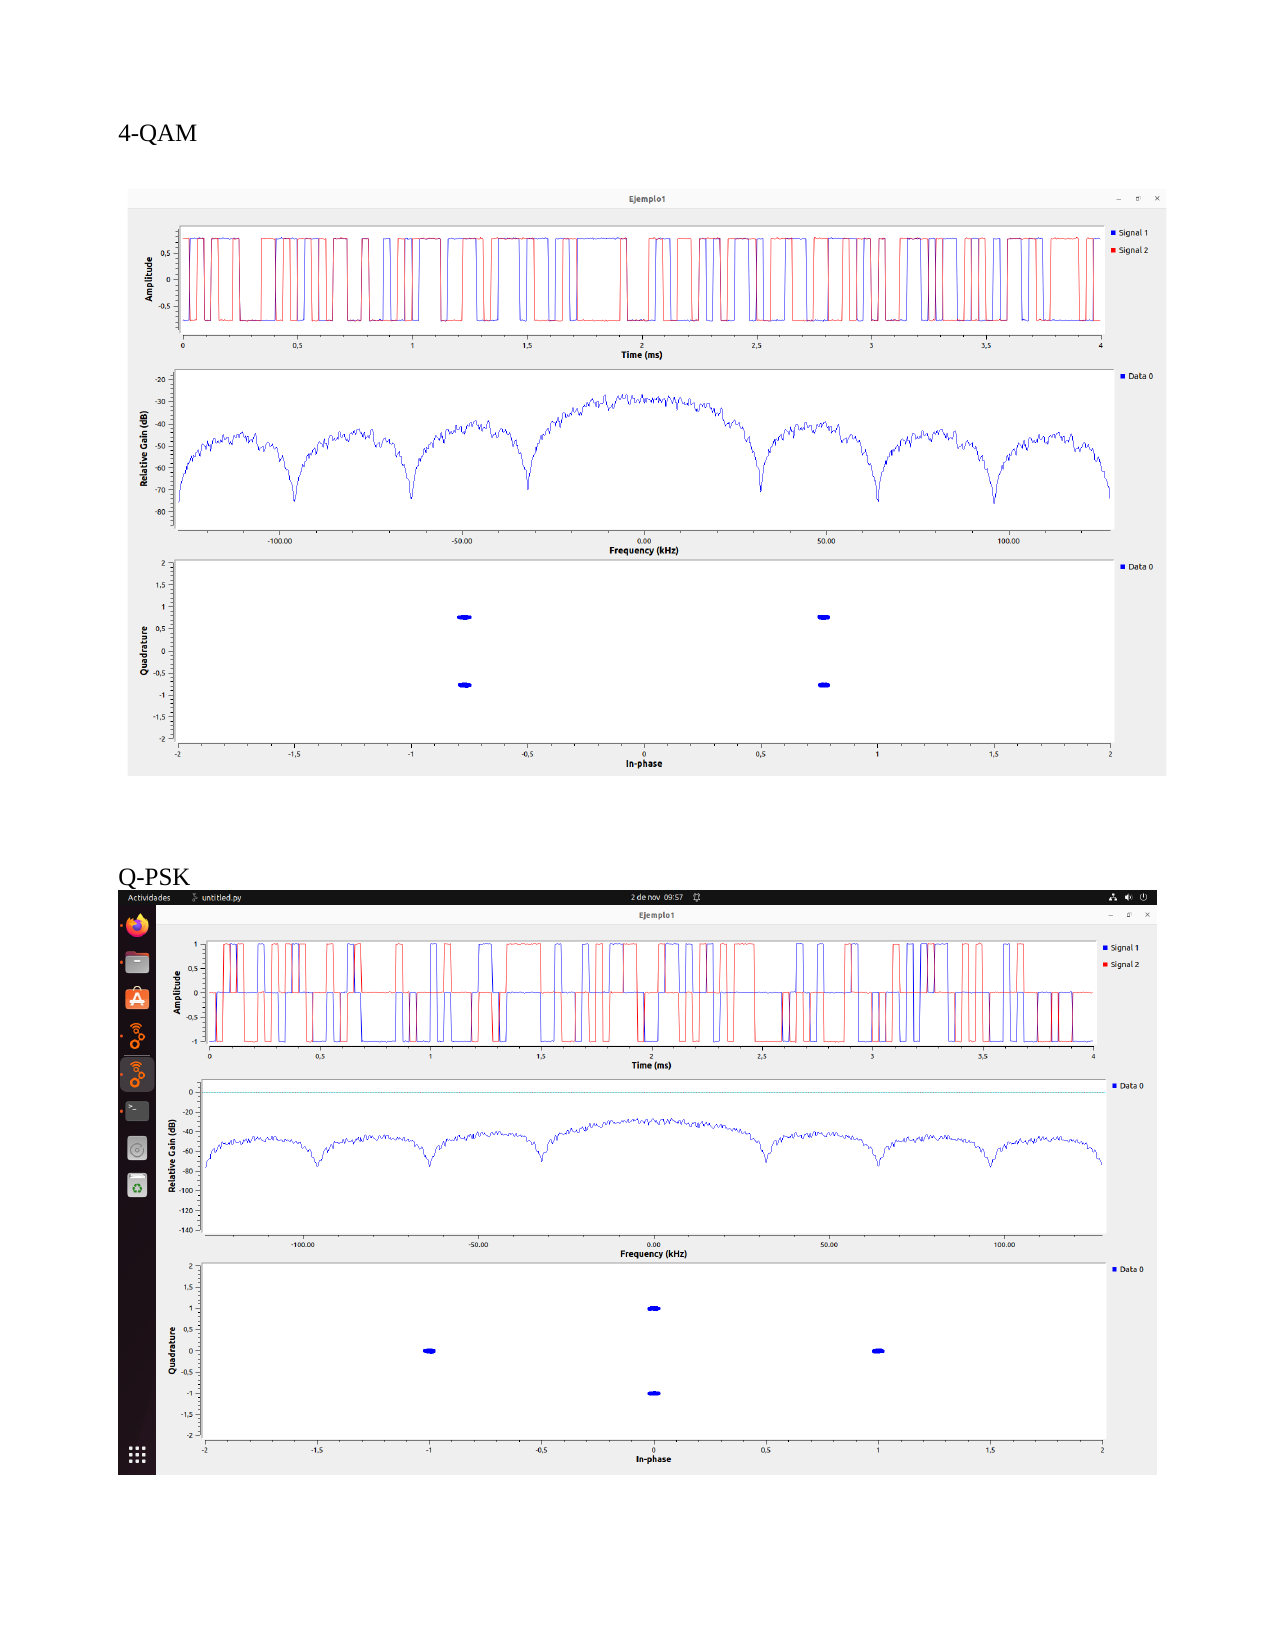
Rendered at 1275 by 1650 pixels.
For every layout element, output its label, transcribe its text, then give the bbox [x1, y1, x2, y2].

text 4-QAM [118, 118, 1157, 147]
picture [127, 188, 1167, 776]
text Q-PSK [118, 862, 1157, 890]
picture [118, 890, 1157, 1475]
